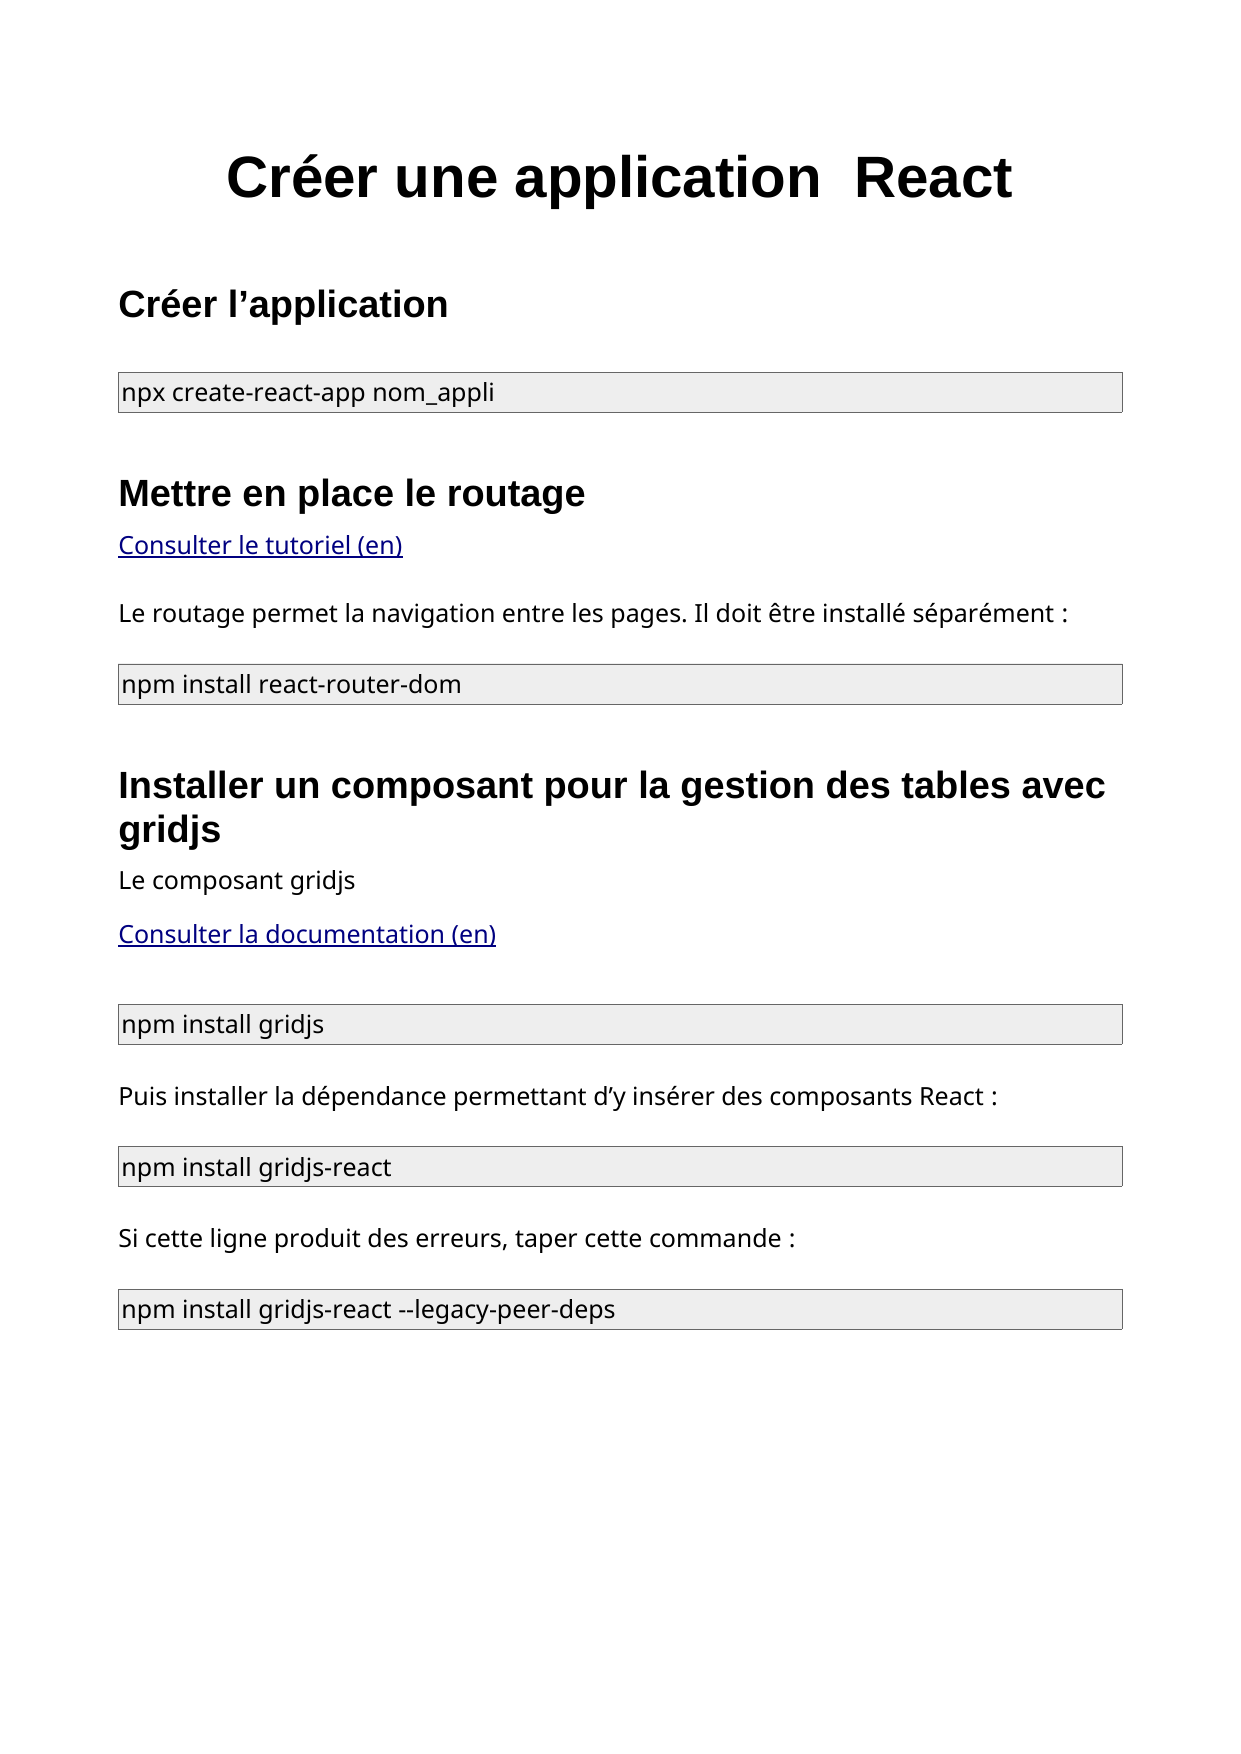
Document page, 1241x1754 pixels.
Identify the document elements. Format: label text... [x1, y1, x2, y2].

text npm install gridjs-react [119, 1147, 1122, 1186]
subtitle Installer un composant pour la gestion des tables avec gridjs [118, 763, 1122, 850]
text npm install react-router-dom [119, 665, 1122, 704]
subtitle Mettre en place le routage [118, 471, 1122, 515]
text Le composant gridjs [118, 862, 1122, 897]
text npm install gridjs [119, 1005, 1122, 1044]
text Puis installer la dépendance permettant d’y insérer des composants React : [118, 1078, 1122, 1112]
text npx create-react-app nom_appli [119, 373, 1122, 412]
text npm install gridjs-react --legacy-peer-deps [119, 1290, 1122, 1329]
text Le routage permet la navigation entre les pages. Il doit être installé séparément : [118, 595, 1122, 629]
subtitle Créer l’application [118, 282, 1122, 325]
text Consulter la documentation (en) [118, 916, 1122, 950]
text Consulter le tutoriel (en) [118, 527, 1122, 561]
text Si cette ligne produit des erreurs, taper cette commande : [118, 1221, 1122, 1254]
title Créer une application React [118, 143, 1122, 210]
